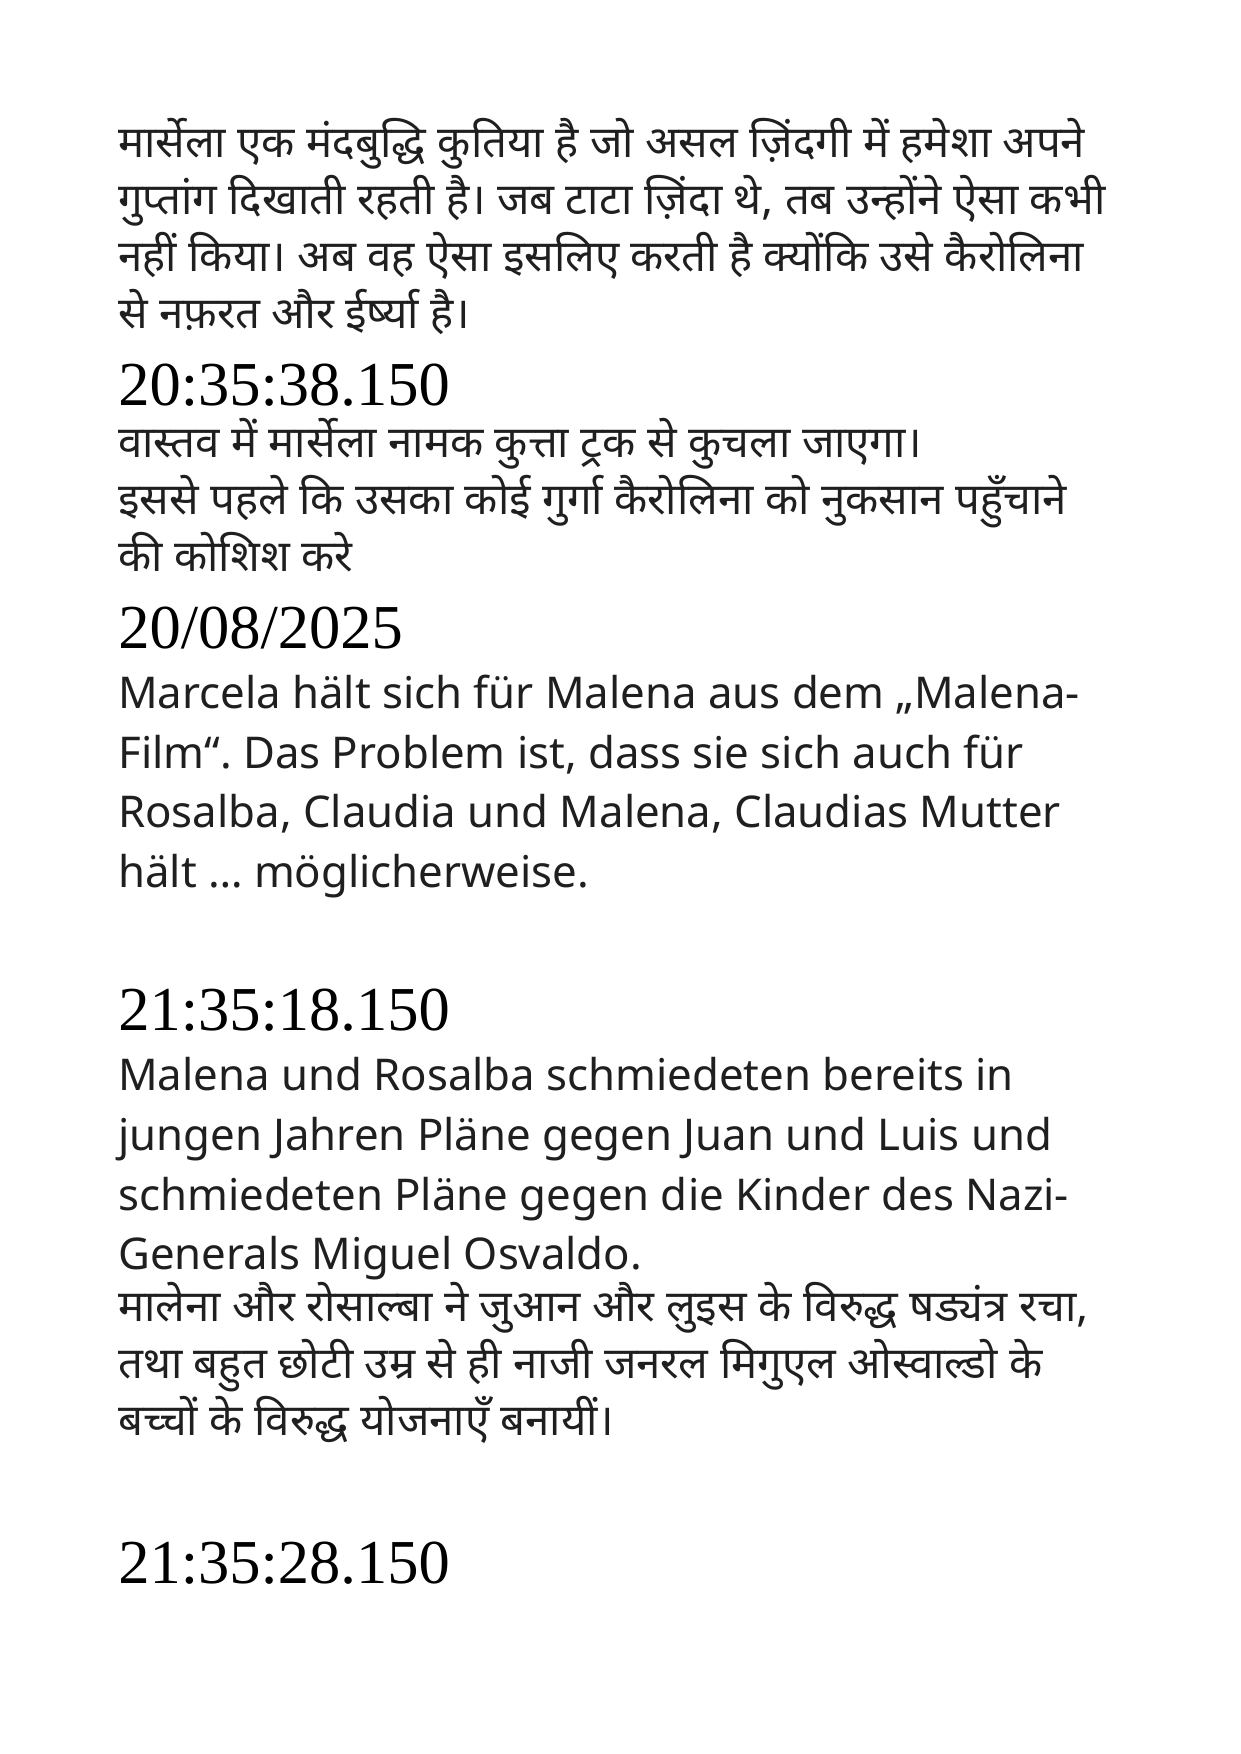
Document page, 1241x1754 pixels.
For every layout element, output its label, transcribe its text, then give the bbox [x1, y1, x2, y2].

text इससे पहले कि उसका कोई गुर्गा कैरोलिना को नुकसान पहुँचाने की कोशिश करे [118, 476, 1122, 590]
text 21:35:18.150 [118, 972, 1122, 1044]
text 21:35:28.150 [118, 1526, 1122, 1597]
text वास्तव में मार्सेला नामक कुत्ता ट्रक से कुचला जाएगा। [118, 418, 1122, 476]
text Malena und Rosalba schmiedeten bereits in jungen Jahren Pläne gegen Juan und Luis und schmiedeten Pläne gegen die Kinder des Nazi-Generals Miguel Osvaldo. [118, 1044, 1122, 1282]
text मार्सेला एक मंदबुद्धि कुतिया है जो असल ज़िंदगी में हमेशा अपने गुप्तांग दिखाती रहती है। जब टाटा ज़िंदा थे, तब उन्होंने ऐसा कभी नहीं किया। अब वह ऐसा इसलिए करती है क्योंकि उसे कैरोलिना से नफ़रत और ईर्ष्या है। [118, 118, 1122, 346]
text Marcela hält sich für Malena aus dem „Malena-Film“. Das Problem ist, dass sie sich auch für Rosalba, Claudia und Malena, Claudias Mutter hält … möglicherweise. [118, 662, 1122, 900]
text 20/08/2025 [118, 590, 1122, 662]
text मालेना और रोसाल्बा ने जुआन और लुइस के विरुद्ध षड्यंत्र रचा, तथा बहुत छोटी उम्र से ही नाजी जनरल मिगुएल ओस्वाल्डो के बच्चों के विरुद्ध योजनाएँ बनायीं। [118, 1282, 1122, 1453]
text 20:35:38.150 [118, 346, 1122, 418]
